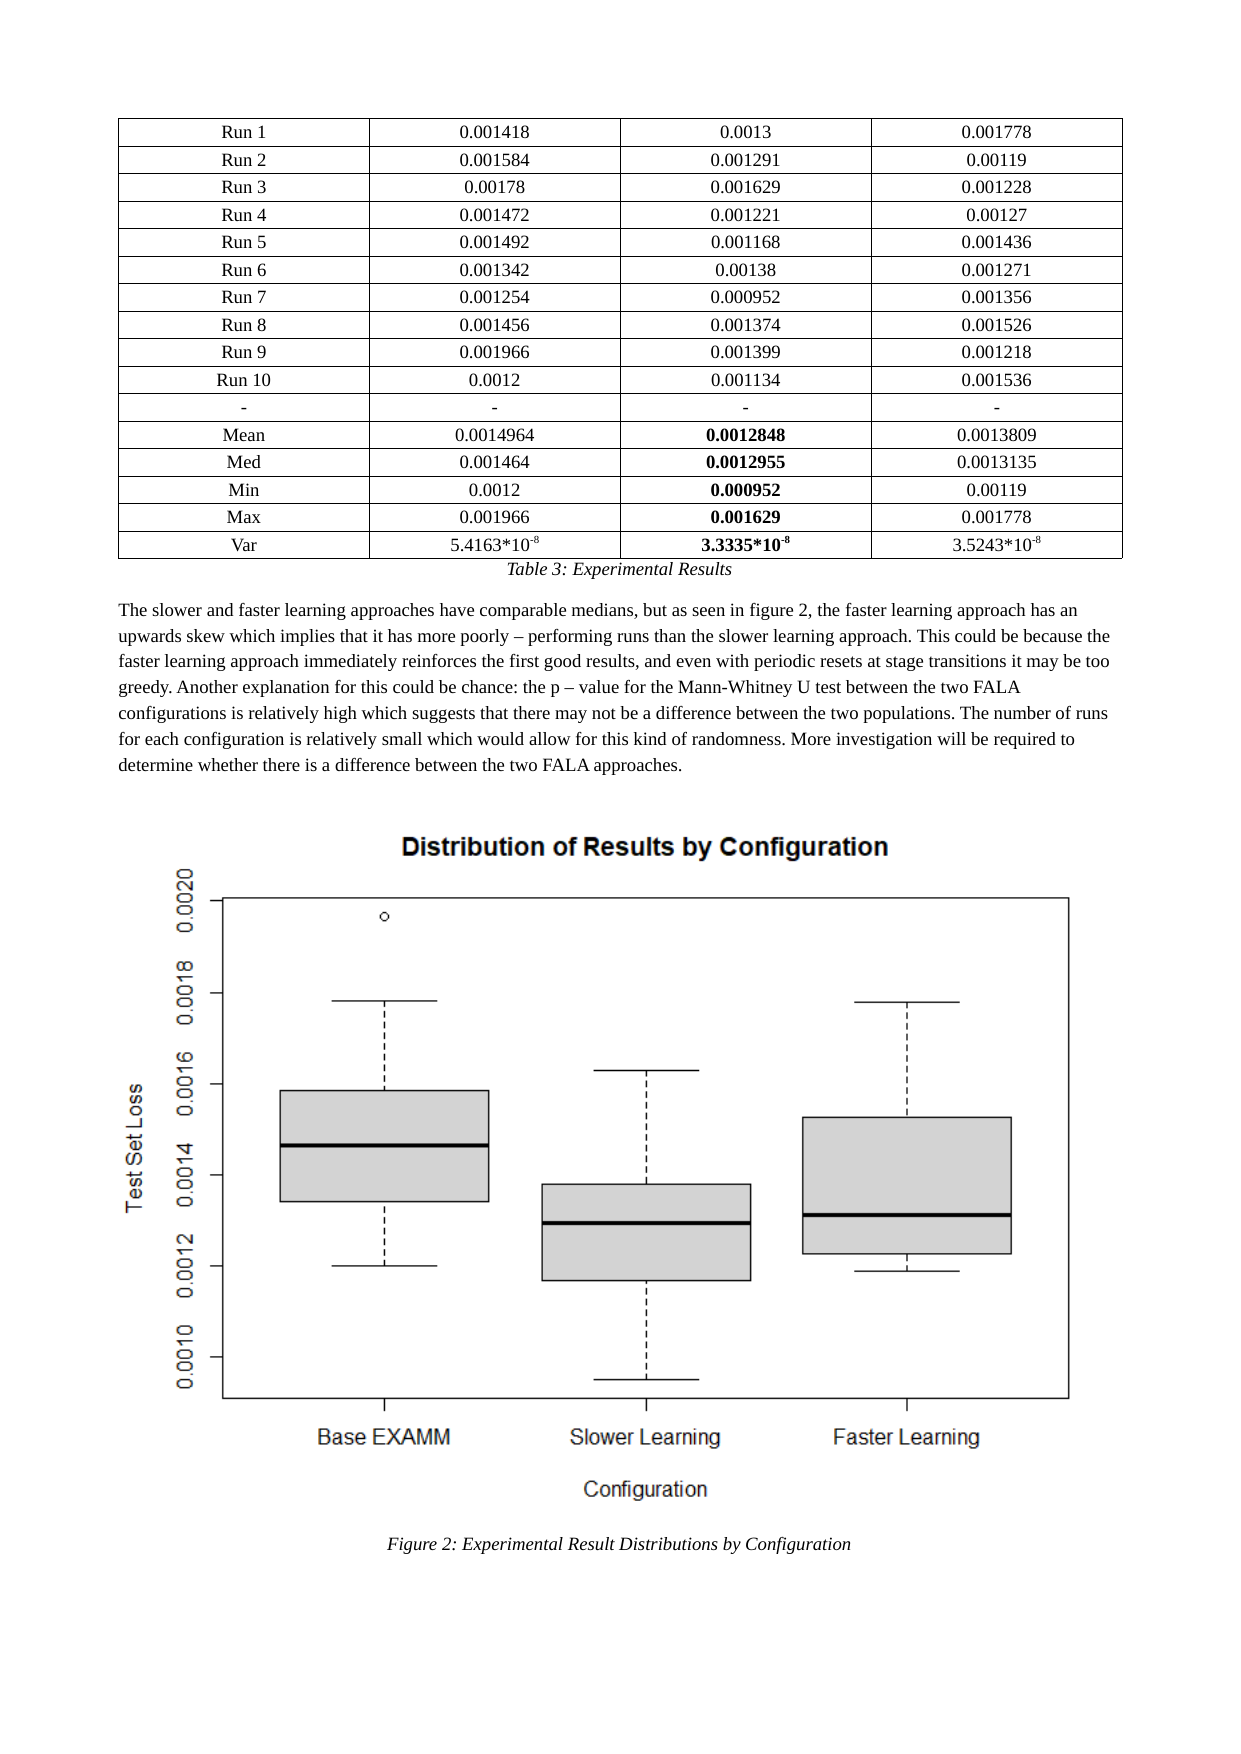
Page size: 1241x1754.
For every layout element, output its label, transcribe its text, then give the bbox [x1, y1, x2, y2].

table_cell 0.0012 [370, 367, 620, 393]
text Figure 2: Experimental Result Distributions by Configuration [118, 1529, 1122, 1554]
table_cell 0.001271 [872, 257, 1122, 283]
table_cell 0.001778 [872, 504, 1122, 531]
table_cell 0.00138 [621, 257, 871, 283]
table_cell 0.0013 [621, 119, 871, 146]
table_cell 0.00178 [370, 174, 620, 201]
table_cell Med [119, 449, 369, 476]
table_cell 0.00119 [872, 477, 1122, 503]
table_cell Run 1 [119, 119, 369, 146]
table_cell Run 5 [119, 229, 369, 256]
text The slower and faster learning approaches have comparable medians, but as seen in figure 2, the faster learning approach has an upwards skew which implies that it has more poorly – performing runs than the slower learning approach. This could be because the faster learning approach immediately reinforces the first good results, and even with periodic resets at stage transitions it may be too greedy. Another explanation for this could be chance: the p – value for the Mann-Whitney U test between the two FALA configurations is relatively high which suggests that there may not be a difference between the two populations. The number of runs for each configuration is relatively small which would allow for this kind of randomness. More investigation will be required to determine whether there is a difference between the two FALA approaches. [118, 599, 1122, 775]
table_cell 0.001418 [370, 119, 620, 146]
table_cell 0.000952 [621, 477, 871, 503]
table_cell 0.001134 [621, 367, 871, 393]
table_cell 0.001399 [621, 339, 871, 366]
table_cell 0.001966 [370, 339, 620, 366]
table_cell 0.00119 [872, 147, 1122, 173]
table_cell 0.001472 [370, 202, 620, 228]
table_cell Min [119, 477, 369, 503]
table_cell 0.0012 [370, 477, 620, 503]
table_cell 0.000952 [621, 284, 871, 311]
table_cell 3.5243*10-8 [872, 532, 1122, 558]
table_cell 3.3335*10-8 [621, 532, 871, 558]
table_cell Run 4 [119, 202, 369, 228]
table_cell 0.001254 [370, 284, 620, 311]
table_cell 0.001221 [621, 202, 871, 228]
table_cell 0.001436 [872, 229, 1122, 256]
table_cell 0.001778 [872, 119, 1122, 146]
table_cell 0.001456 [370, 312, 620, 338]
table_cell - [872, 394, 1122, 421]
table_cell 0.0013135 [872, 449, 1122, 476]
table_cell 0.001374 [621, 312, 871, 338]
picture [118, 794, 1123, 1529]
table_cell Run 6 [119, 257, 369, 283]
table_cell 0.001356 [872, 284, 1122, 311]
table_cell 0.0014964 [370, 422, 620, 448]
table_cell 0.001464 [370, 449, 620, 476]
table_cell Mean [119, 422, 369, 448]
table_cell 0.0013809 [872, 422, 1122, 448]
table_cell 0.001629 [621, 504, 871, 531]
table_cell 0.001168 [621, 229, 871, 256]
table_cell 0.00127 [872, 202, 1122, 228]
text Table 3: Experimental Results [118, 559, 1122, 580]
table_cell Run 8 [119, 312, 369, 338]
table_cell Run 10 [119, 367, 369, 393]
table_cell 0.001218 [872, 339, 1122, 366]
table_cell 5.4163*10-8 [370, 532, 620, 558]
table_cell Run 9 [119, 339, 369, 366]
table_cell Run 7 [119, 284, 369, 311]
table_cell 0.001536 [872, 367, 1122, 393]
table_cell - [119, 394, 369, 421]
table_cell 0.001342 [370, 257, 620, 283]
table_cell 0.001629 [621, 174, 871, 201]
table_cell Var [119, 532, 369, 558]
table_cell 0.0012955 [621, 449, 871, 476]
table_cell - [370, 394, 620, 421]
table_cell Run 3 [119, 174, 369, 201]
table_cell 0.001966 [370, 504, 620, 531]
table_cell 0.001492 [370, 229, 620, 256]
table_cell - [621, 394, 871, 421]
table_cell Max [119, 504, 369, 531]
table_cell 0.0012848 [621, 422, 871, 448]
table_cell 0.001584 [370, 147, 620, 173]
table_cell 0.001526 [872, 312, 1122, 338]
table_cell Run 2 [119, 147, 369, 173]
table_cell 0.001228 [872, 174, 1122, 201]
table_cell 0.001291 [621, 147, 871, 173]
